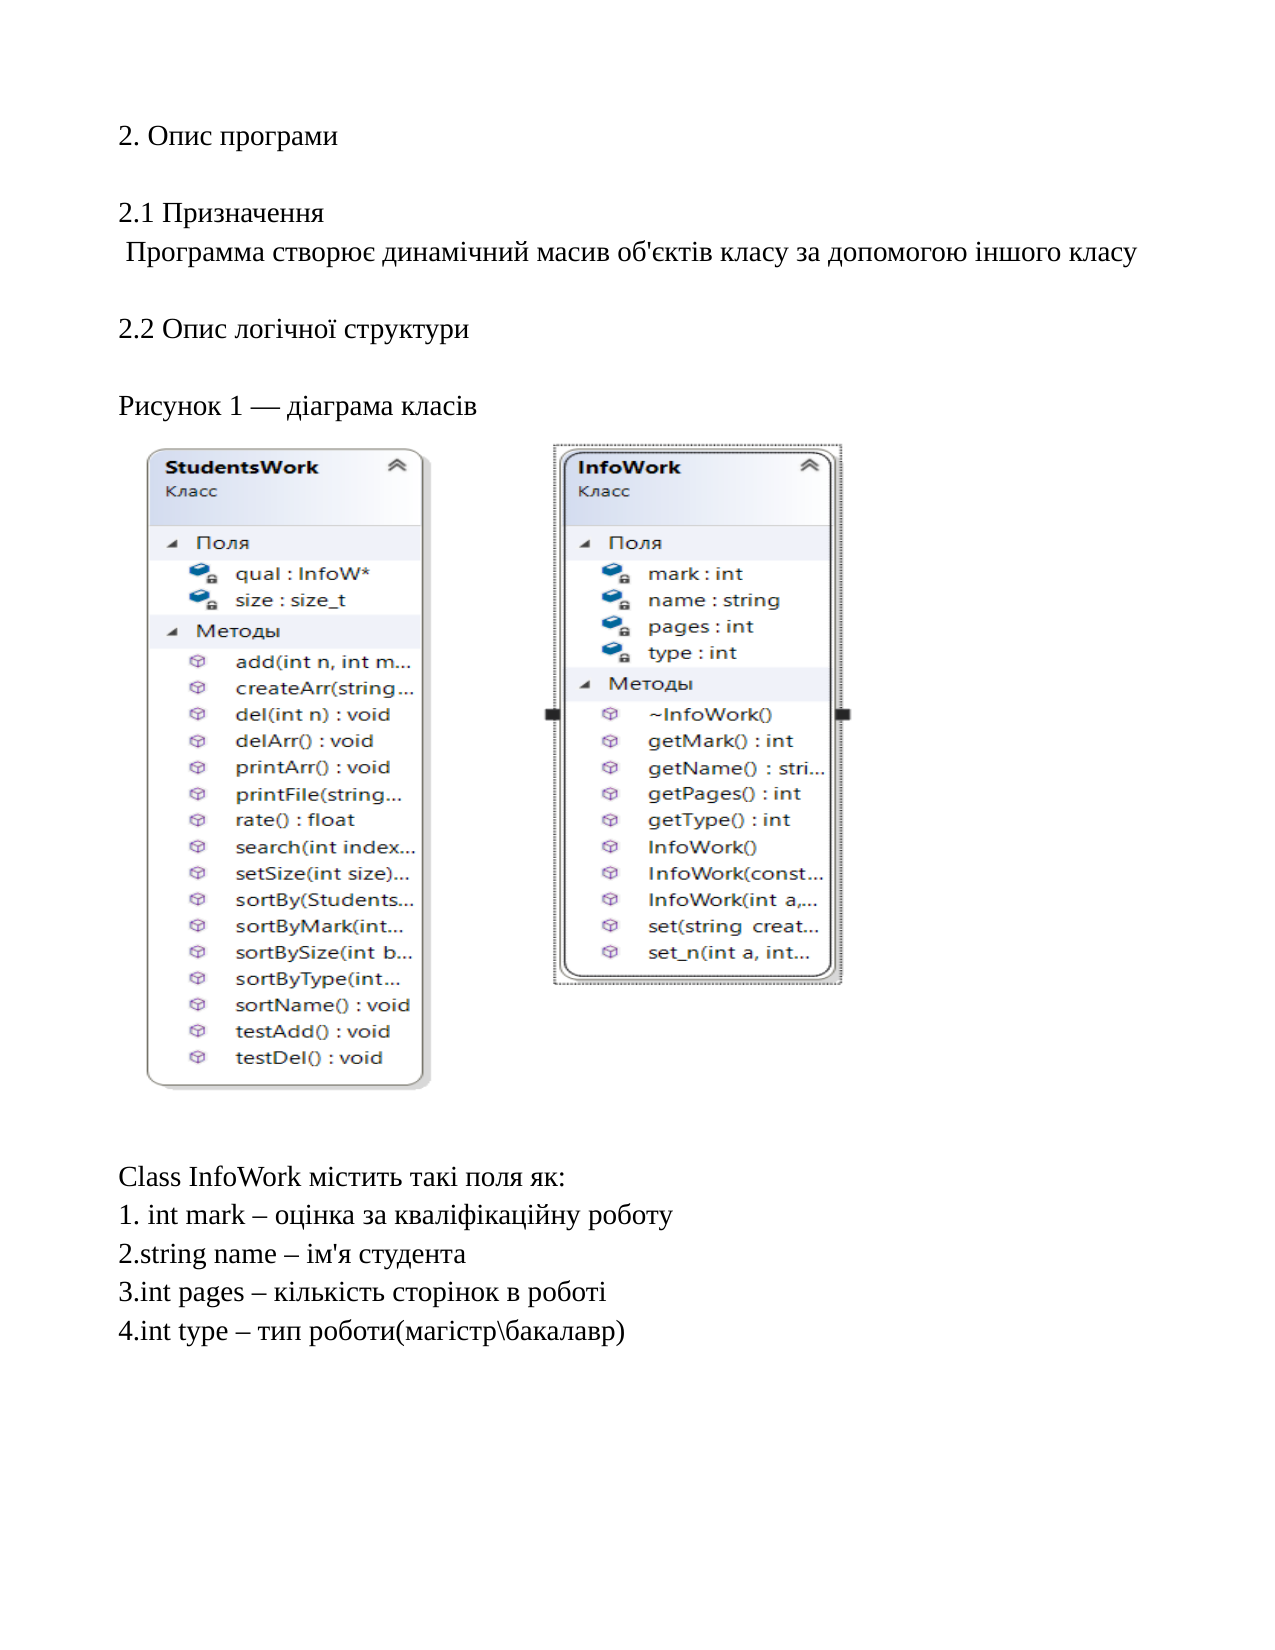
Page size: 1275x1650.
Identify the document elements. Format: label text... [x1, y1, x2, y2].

text 2. Опис програми [118, 118, 1157, 190]
text Class InfoWork містить такі поля як: 1. int mark – оцінка за кваліфікаційну роботу [118, 1159, 1157, 1231]
text 4.int type – тип роботи(магістр\бакалавр) [118, 1313, 1157, 1346]
text Рисунок 1 — діаграма класів [118, 388, 1157, 421]
text 2.1 Призначення Программа створює динамічний масив об'єктів класу за допомогою іншого класу 2.2 Опис логічної структури [118, 195, 1157, 344]
picture [118, 438, 934, 1096]
text 2.string name – ім'я студента 3.int pages – кількість сторінок в роботі [118, 1236, 1157, 1308]
